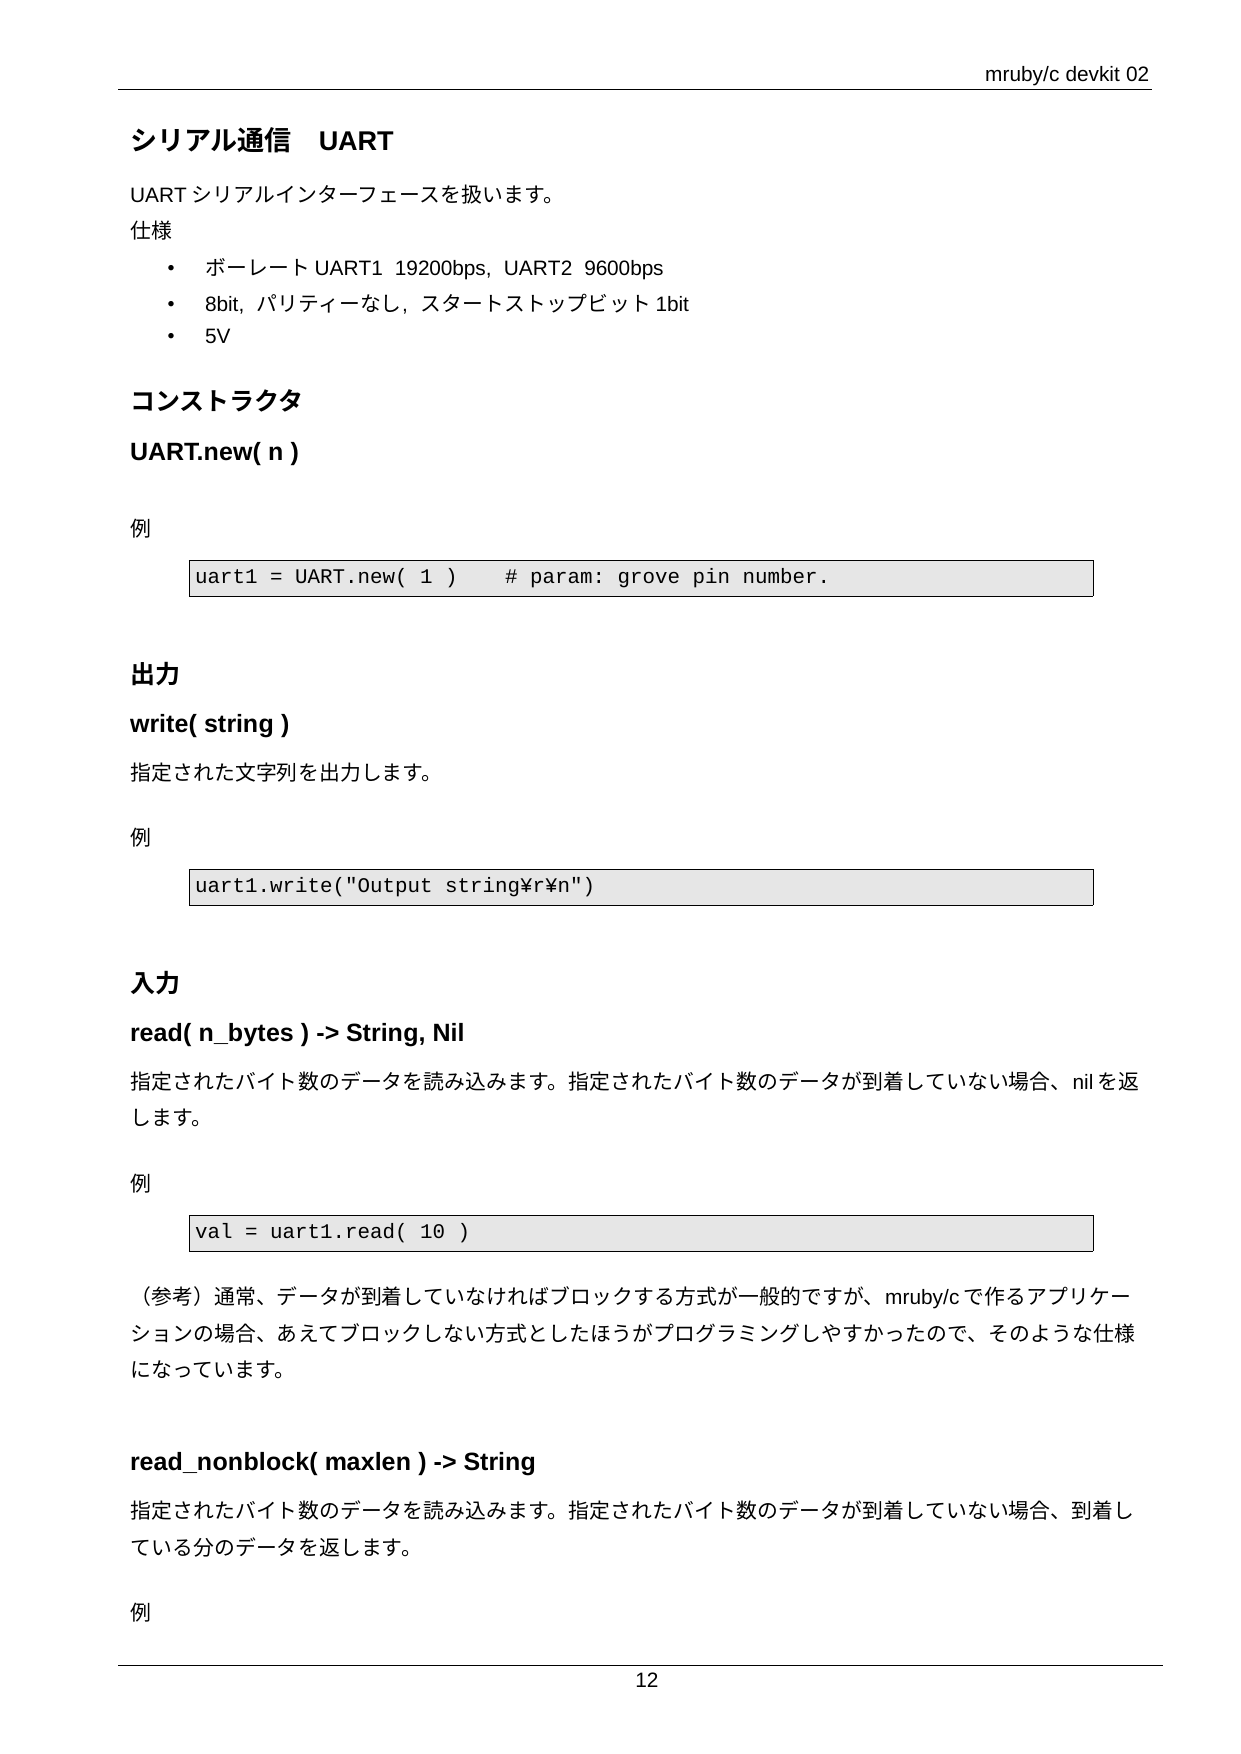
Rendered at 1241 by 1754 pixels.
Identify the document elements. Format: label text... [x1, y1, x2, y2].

text 例 [130, 821, 1152, 852]
subtitle 出力 [130, 654, 1152, 690]
list 5V [167, 324, 1152, 348]
subtitle read( n_bytes ) -> String, Nil [130, 1018, 1152, 1047]
text 例 [130, 1167, 1152, 1197]
text 例 [130, 512, 1152, 542]
subtitle コンストラクタ [130, 382, 1152, 418]
subtitle 入力 [130, 963, 1152, 999]
list ボーレート UART1 19200bps, UART2 9600bps [167, 251, 1152, 281]
text UARTシリアルインターフェースを扱います。 [130, 178, 1152, 208]
text （参考）通常、データが到着していなければブロックする方式が一般的ですが、mruby/cで作るアプリケーションの場合、あえてブロックしない方式としたほうがプログラミングしやすかったので、そのような仕様になっています。 [130, 1280, 1152, 1383]
text uart1.write("Output string¥r¥n") [190, 870, 1093, 905]
text 例 [130, 1596, 1152, 1626]
text 仕様 [130, 214, 1152, 245]
text val = uart1.read( 10 ) [190, 1216, 1093, 1251]
subtitle シリアル通信 UART [130, 118, 1152, 158]
text uart1 = UART.new( 1 ) # param: grove pin number. [190, 561, 1093, 596]
subtitle read_nonblock( maxlen ) -> String [130, 1447, 1152, 1476]
text 指定されたバイト数のデータを読み込みます。指定されたバイト数のデータが到着していない場合、nilを返します。 [130, 1065, 1152, 1132]
subtitle write( string ) [130, 709, 1152, 738]
subtitle UART.new( n ) [130, 437, 1152, 466]
list 8bit, パリティーなし, スタートストップビット 1bit [167, 287, 1152, 318]
text 指定されたバイト数のデータを読み込みます。指定されたバイト数のデータが到着していない場合、到着している分のデータを返します。 [130, 1494, 1152, 1561]
text 指定された文字列を出力します。 [130, 756, 1152, 786]
